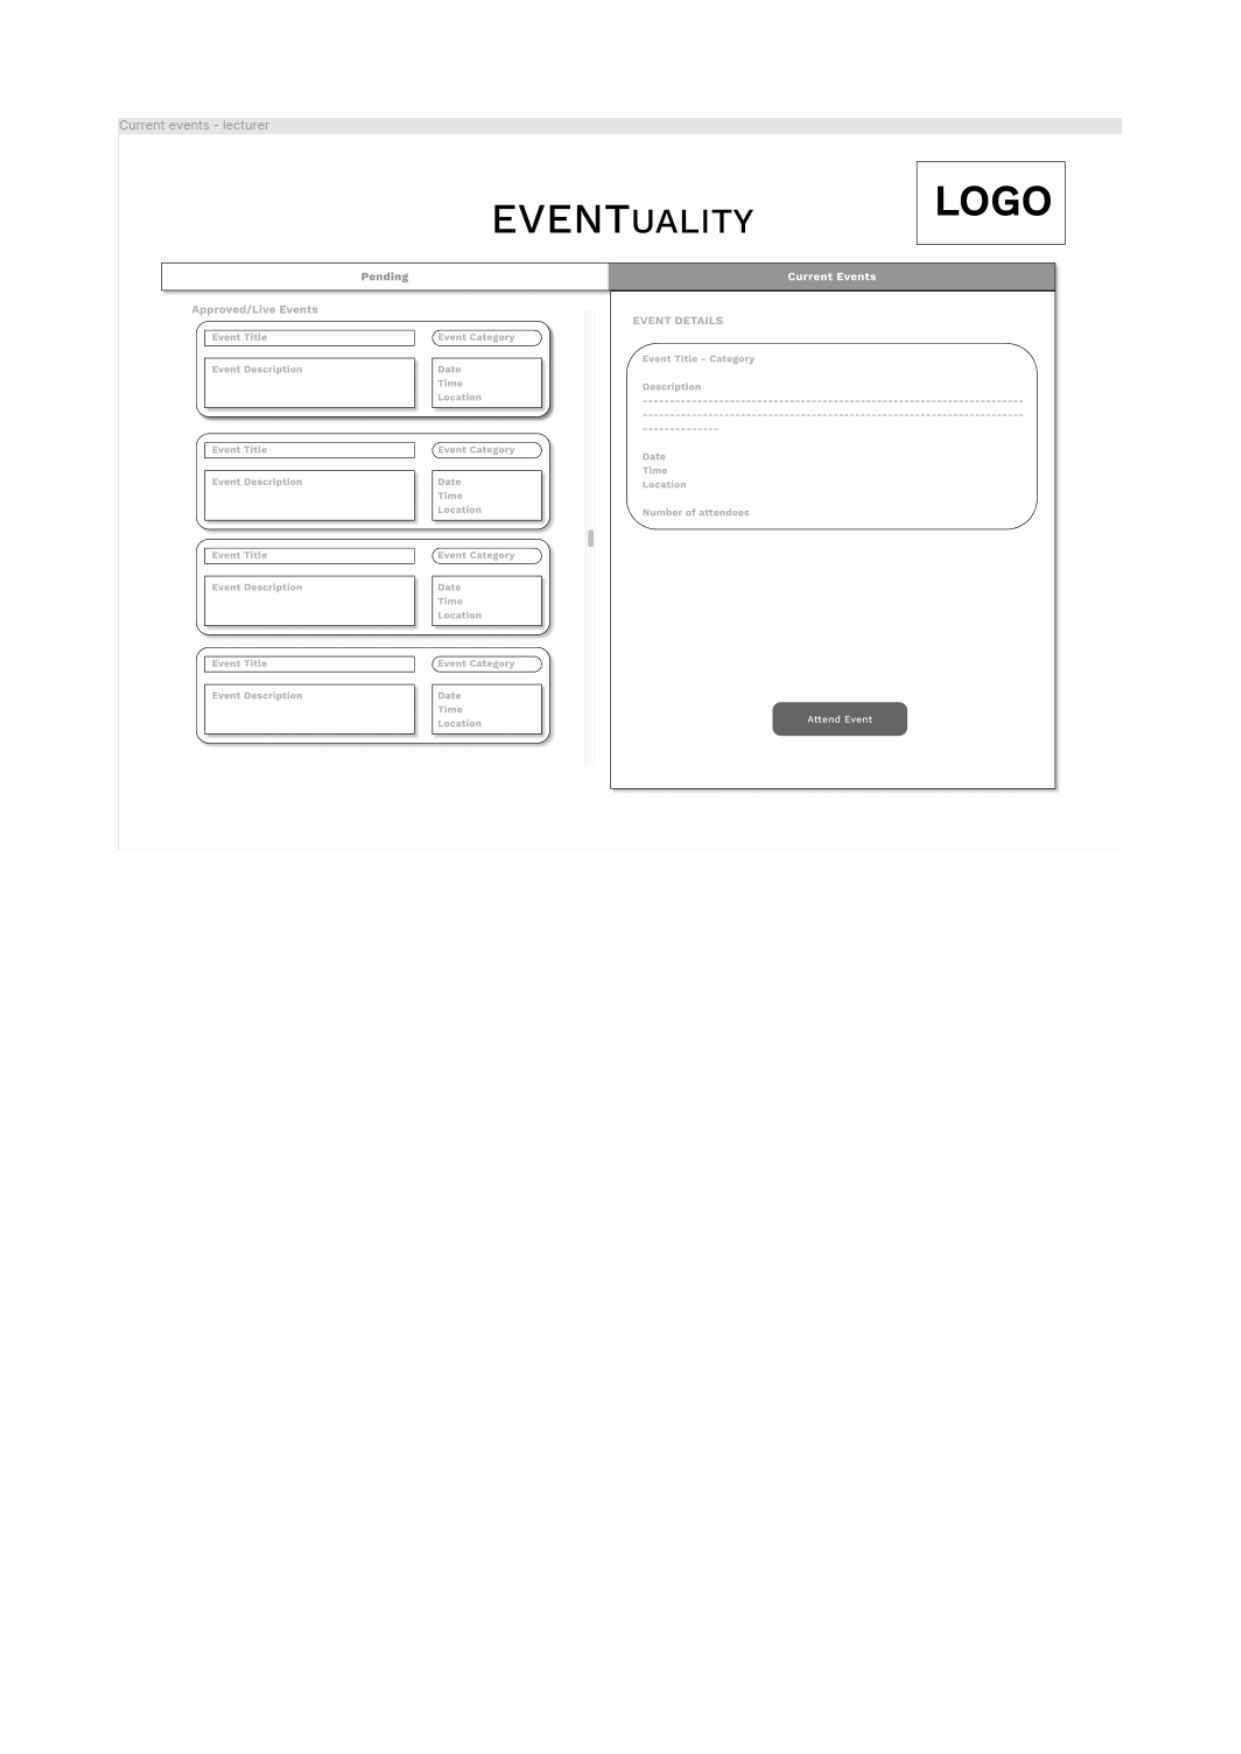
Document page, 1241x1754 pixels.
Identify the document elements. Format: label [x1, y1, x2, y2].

picture [118, 118, 1123, 850]
